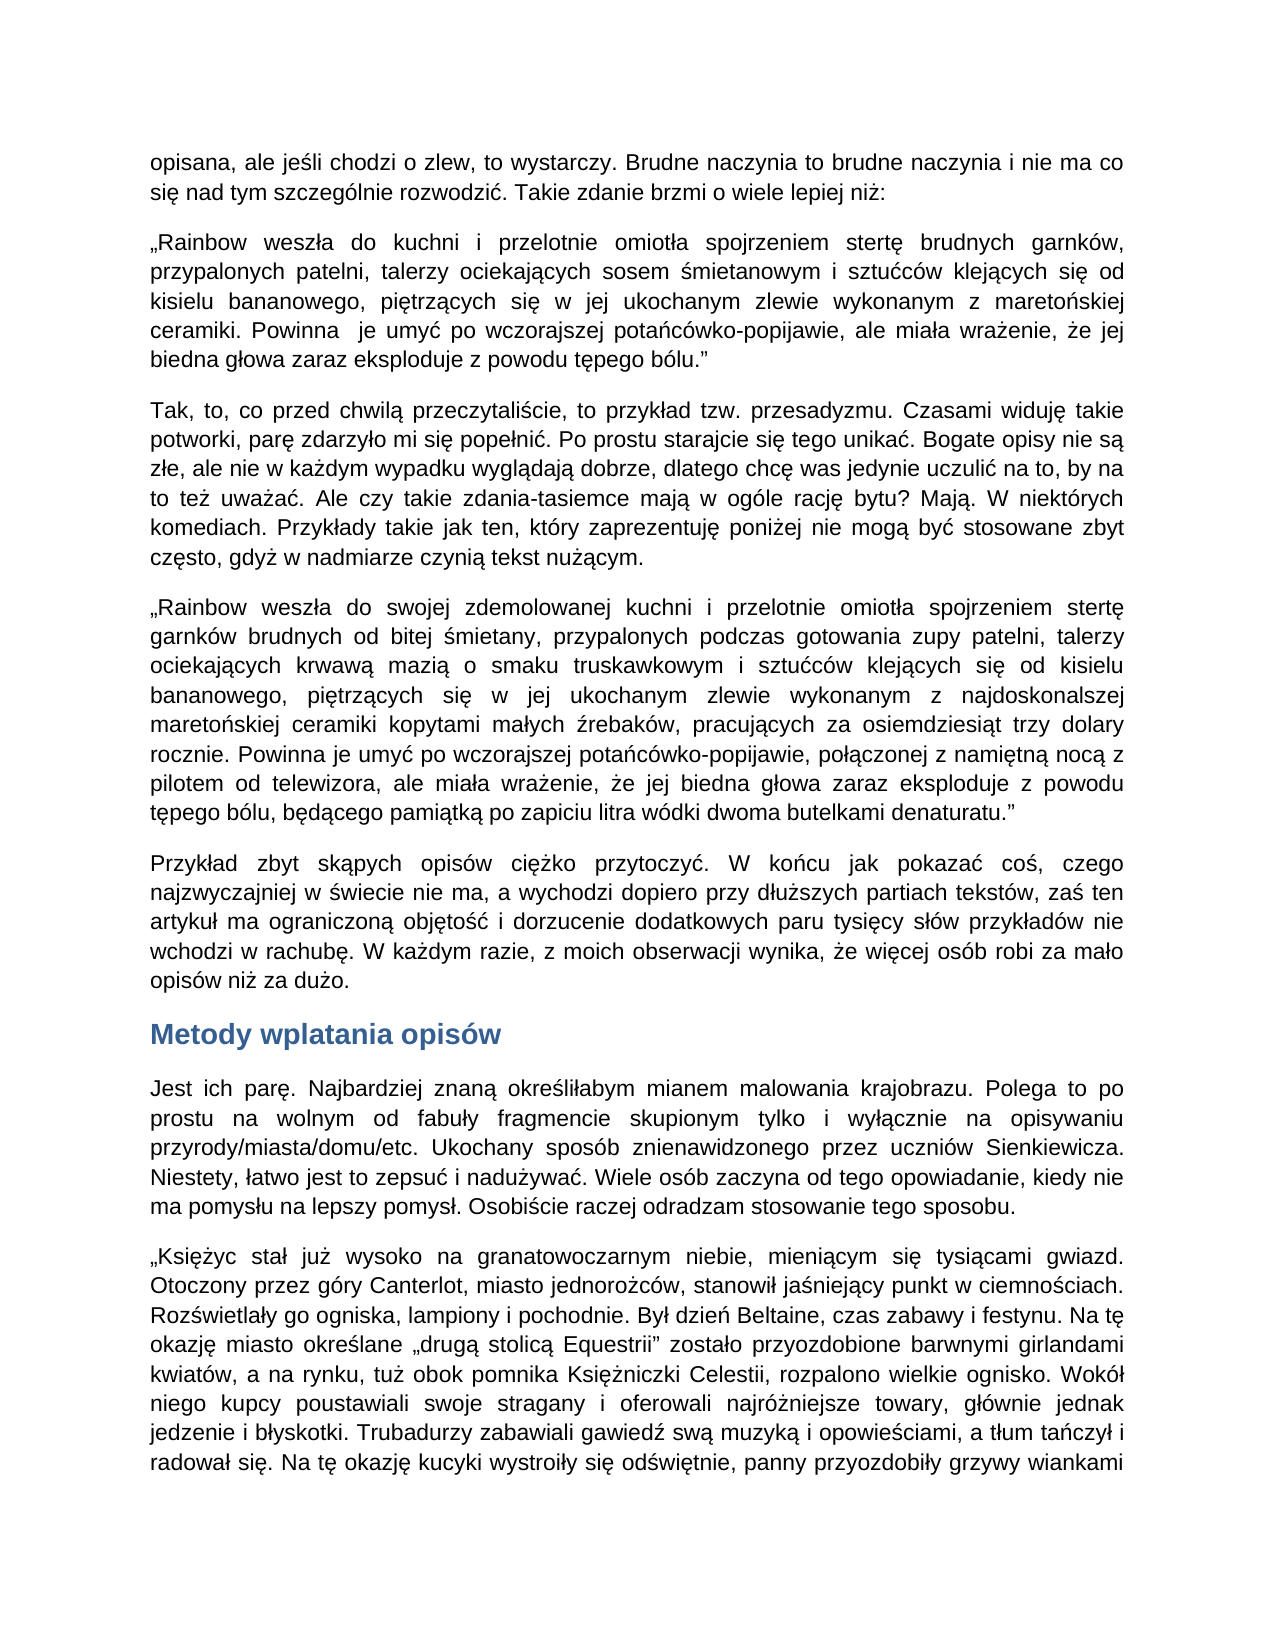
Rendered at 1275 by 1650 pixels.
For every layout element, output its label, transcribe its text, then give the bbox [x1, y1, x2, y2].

text „Księżyc stał już wysoko na granatowoczarnym niebie, mieniącym się tysiącami gwiazd. Otoczony przez góry Canterlot, miasto jednorożców, stanowił jaśniejący punkt w ciemnościach. Rozświetlały go ogniska, lampiony i pochodnie. Był dzień Beltaine, czas zabawy i festynu. Na tę okazję miasto określane „drugą stolicą Equestrii” zostało przyozdobione barwnymi girlandami kwiatów, a na rynku, tuż obok pomnika Księżniczki Celestii, rozpalono wielkie ognisko. Wokół niego kupcy poustawiali swoje stragany i oferowali najróżniejsze towary, głównie jednak jedzenie i błyskotki. Trubadurzy zabawiali gawiedź swą muzyką i opowieściami, a tłum tańczył i radował się. Na tę okazję kucyki wystroiły się odświętnie, panny przyozdobiły grzywy wiankami [150, 1244, 1125, 1475]
text opisana, ale jeśli chodzi o zlew, to wystarczy. Brudne naczynia to brudne naczynia i nie ma co się nad tym szczególnie rozwodzić. Takie zdanie brzmi o wiele lepiej niż: [150, 150, 1125, 205]
text Przykład zbyt skąpych opisów ciężko przytoczyć. W końcu jak pokazać coś, czego najzwyczajniej w świecie nie ma, a wychodzi dopiero przy dłuższych partiach tekstów, zaś ten artykuł ma ograniczoną objętość i dorzucenie dodatkowych paru tysięcy słów przykładów nie wchodzi w rachubę. W każdym razie, z moich obserwacji wynika, że więcej osób robi za mało opisów niż za dużo. [150, 850, 1125, 993]
text Tak, to, co przed chwilą przeczytaliście, to przykład tzw. przesadyzmu. Czasami widuję takie potworki, parę zdarzyło mi się popełnić. Po prostu starajcie się tego unikać. Bogate opisy nie są złe, ale nie w każdym wypadku wyglądają dobrze, dlatego chcę was jedynie uczulić na to, by na to też uważać. Ale czy takie zdania-tasiemce mają w ogóle rację bytu? Mają. W niektórych komediach. Przykłady takie jak ten, który zaprezentuję poniżej nie mogą być stosowane zbyt często, gdyż w nadmiarze czynią tekst nużącym. [150, 397, 1125, 570]
text „Rainbow weszła do kuchni i przelotnie omiotła spojrzeniem stertę brudnych garnków, przypalonych patelni, talerzy ociekających sosem śmietanowym i sztućców klejących się od kisielu bananowego, piętrzących się w jej ukochanym zlewie wykonanym z maretońskiej ceramiki. Powinna je umyć po wczorajszej potańcówko-popijawie, ale miała wrażenie, że jej biedna głowa zaraz eksploduje z powodu tępego bólu.” [150, 229, 1125, 373]
text Metody wplatania opisów [150, 1018, 1125, 1051]
text „Rainbow weszła do swojej zdemolowanej kuchni i przelotnie omiotła spojrzeniem stertę garnków brudnych od bitej śmietany, przypalonych podczas gotowania zupy patelni, talerzy ociekających krwawą mazią o smaku truskawkowym i sztućców klejących się od kisielu bananowego, piętrzących się w jej ukochanym zlewie wykonanym z najdoskonalszej maretońskiej ceramiki kopytami małych źrebaków, pracujących za osiemdziesiąt trzy dolary rocznie. Powinna je umyć po wczorajszej potańcówko-popijawie, połączonej z namiętną nocą z pilotem od telewizora, ale miała wrażenie, że jej biedna głowa zaraz eksploduje z powodu tępego bólu, będącego pamiątką po zapiciu litra wódki dwoma butelkami denaturatu.” [150, 594, 1125, 826]
text Jest ich parę. Najbardziej znaną określiłabym mianem malowania krajobrazu. Polega to po prostu na wolnym od fabuły fragmencie skupionym tylko i wyłącznie na opisywaniu przyrody/miasta/domu/etc. Ukochany sposób znienawidzonego przez uczniów Sienkiewicza. Niestety, łatwo jest to zepsuć i nadużywać. Wiele osób zaczyna od tego opowiadanie, kiedy nie ma pomysłu na lepszy pomysł. Osobiście raczej odradzam stosowanie tego sposobu. [150, 1076, 1125, 1219]
